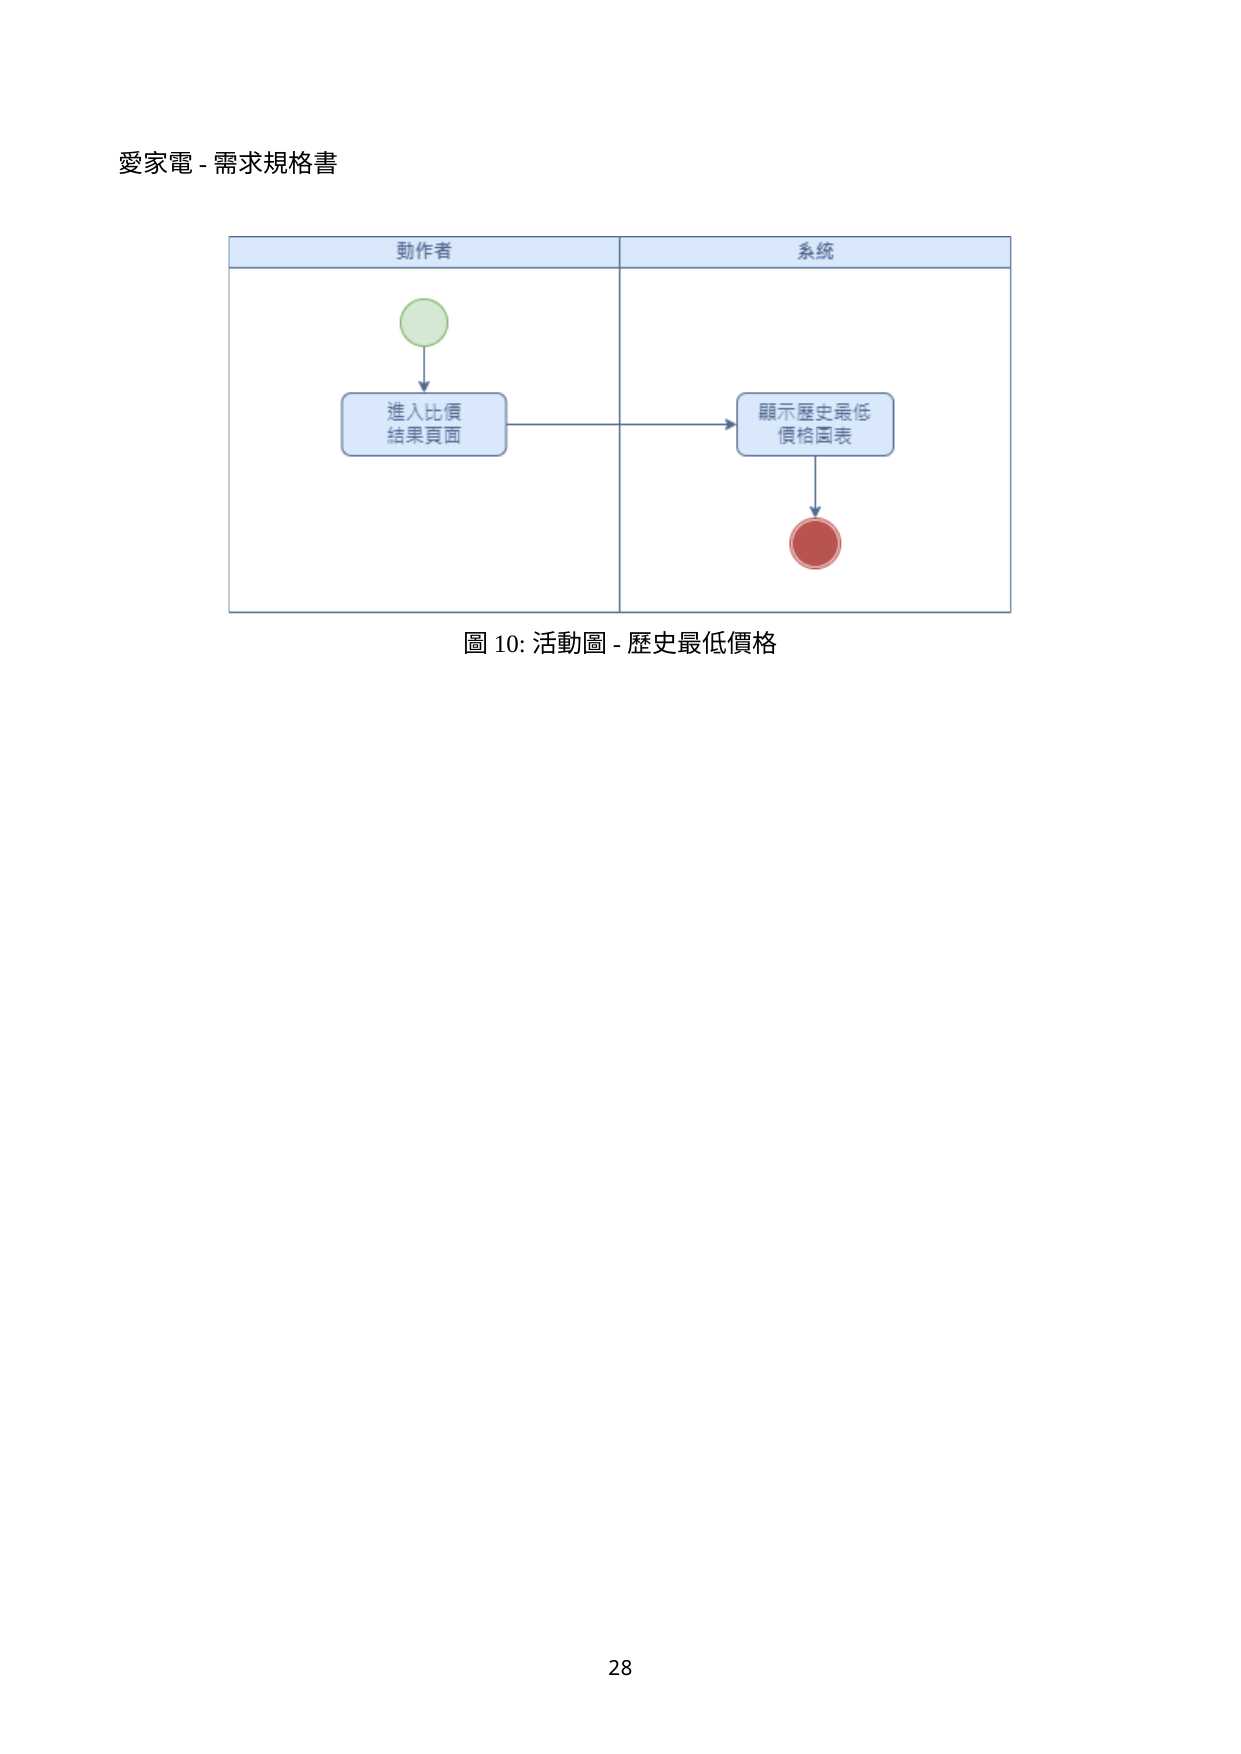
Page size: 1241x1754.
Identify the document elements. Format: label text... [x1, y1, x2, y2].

picture [228, 236, 1012, 615]
text 圖 10: 活動圖 - 歷史最低價格 [229, 615, 1012, 660]
